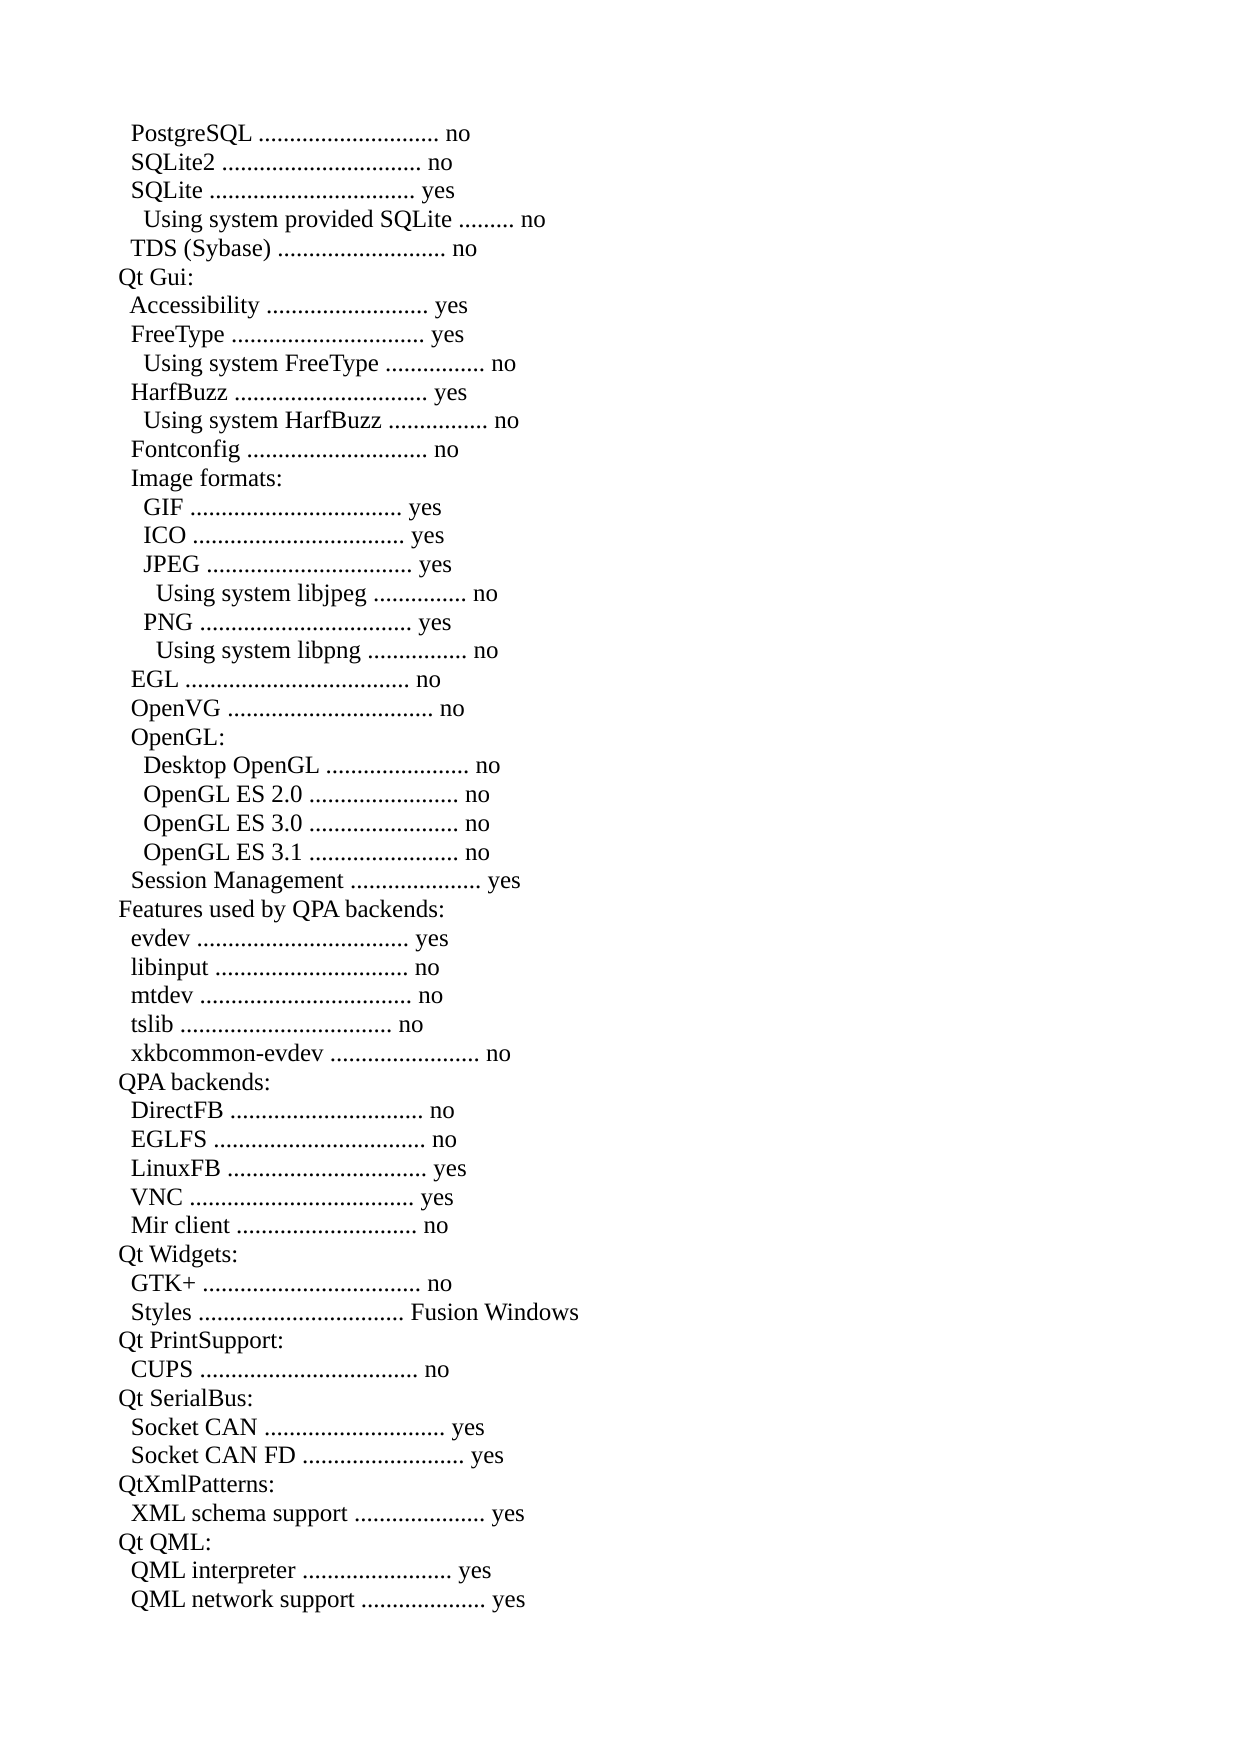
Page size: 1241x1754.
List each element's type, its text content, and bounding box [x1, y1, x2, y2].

text Using system HarfBuzz ................ no [118, 406, 1122, 434]
text evdev .................................. yes [118, 923, 1122, 952]
text Using system libjpeg ............... no [118, 578, 1122, 607]
text xkbcommon-evdev ........................ no [118, 1038, 1122, 1067]
text Image formats: [118, 463, 1122, 492]
text Socket CAN FD .......................... yes [118, 1441, 1122, 1469]
text Mir client ............................. no [118, 1211, 1122, 1239]
text Qt QML: [118, 1527, 1122, 1556]
text SQLite ................................. yes [118, 176, 1122, 204]
text ICO .................................. yes [118, 521, 1122, 549]
text Accessibility .......................... yes [118, 291, 1122, 319]
text CUPS ................................... no [118, 1354, 1122, 1383]
text OpenVG ................................. no [118, 693, 1122, 722]
text GTK+ ................................... no [118, 1268, 1122, 1297]
text PostgreSQL ............................. no [118, 118, 1122, 147]
text OpenGL ES 2.0 ........................ no [118, 779, 1122, 808]
text Fontconfig ............................. no [118, 434, 1122, 463]
text Using system provided SQLite ......... no [118, 204, 1122, 233]
text XML schema support ..................... yes [118, 1498, 1122, 1527]
text QtXmlPatterns: [118, 1469, 1122, 1498]
text Socket CAN ............................. yes [118, 1412, 1122, 1441]
text QML network support .................... yes [118, 1584, 1122, 1613]
text LinuxFB ................................ yes [118, 1153, 1122, 1182]
text SQLite2 ................................ no [118, 147, 1122, 176]
text EGL .................................... no [118, 664, 1122, 693]
text Using system libpng ................ no [118, 636, 1122, 664]
text Qt SerialBus: [118, 1383, 1122, 1412]
text Features used by QPA backends: [118, 894, 1122, 923]
text Session Management ..................... yes [118, 866, 1122, 894]
text Using system FreeType ................ no [118, 348, 1122, 377]
text Qt PrintSupport: [118, 1326, 1122, 1354]
text HarfBuzz ............................... yes [118, 377, 1122, 406]
text Qt Gui: [118, 262, 1122, 291]
text tslib .................................. no [118, 1009, 1122, 1038]
text mtdev .................................. no [118, 981, 1122, 1009]
text OpenGL ES 3.1 ........................ no [118, 837, 1122, 866]
text VNC .................................... yes [118, 1182, 1122, 1211]
text TDS (Sybase) ........................... no [118, 233, 1122, 262]
text GIF .................................. yes [118, 492, 1122, 521]
text QML interpreter ........................ yes [118, 1556, 1122, 1584]
text DirectFB ............................... no [118, 1096, 1122, 1124]
text PNG .................................. yes [118, 607, 1122, 636]
text QPA backends: [118, 1067, 1122, 1096]
text libinput ............................... no [118, 952, 1122, 981]
text Qt Widgets: [118, 1239, 1122, 1268]
text EGLFS .................................. no [118, 1124, 1122, 1153]
text OpenGL ES 3.0 ........................ no [118, 808, 1122, 837]
text Styles ................................. Fusion Windows [118, 1297, 1122, 1326]
text Desktop OpenGL ....................... no [118, 751, 1122, 779]
text FreeType ............................... yes [118, 319, 1122, 348]
text OpenGL: [118, 722, 1122, 751]
text JPEG ................................. yes [118, 549, 1122, 578]
